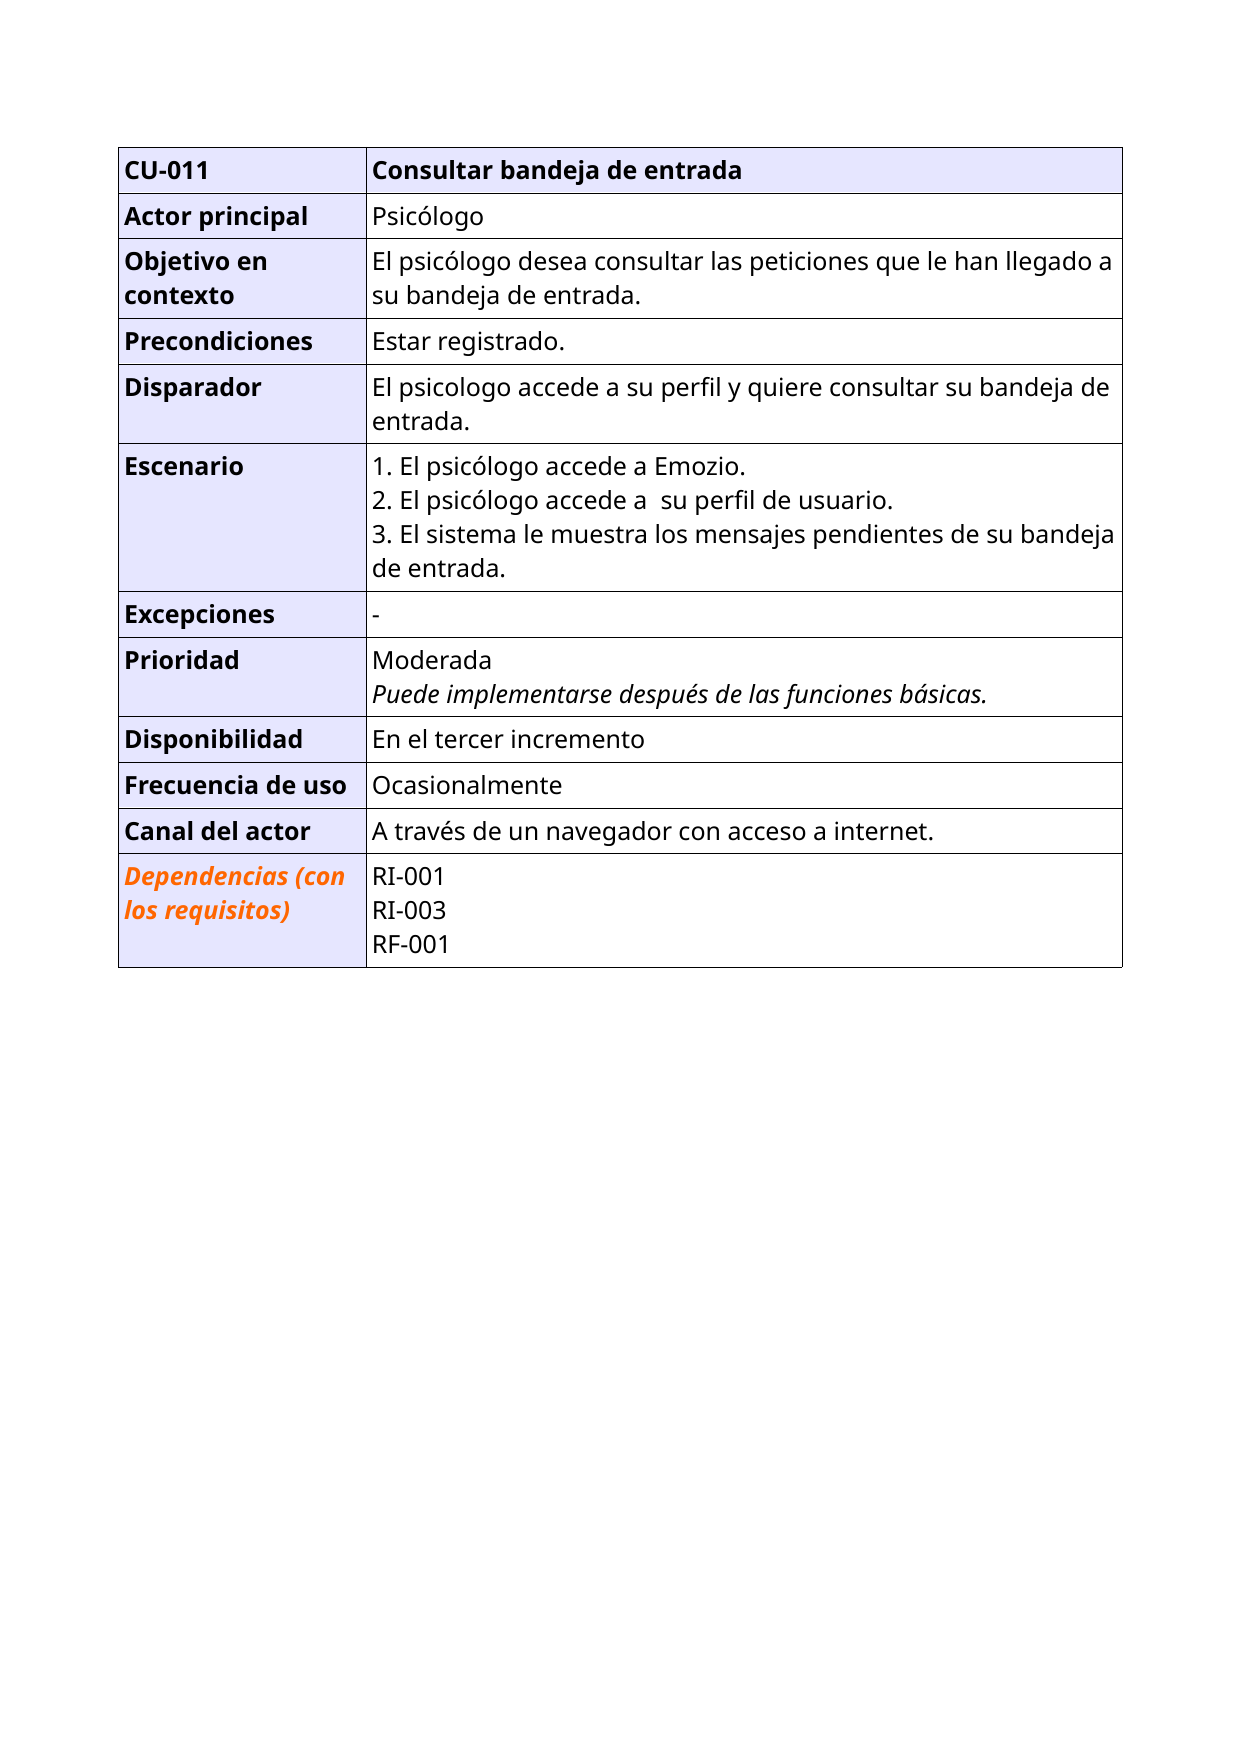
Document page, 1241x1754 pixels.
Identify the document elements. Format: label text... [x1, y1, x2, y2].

table_cell - [367, 592, 1122, 637]
table_cell El psicólogo desea consultar las peticiones que le han llegado a su bandeja de entrada. [367, 239, 1122, 318]
table_cell RI-001 RI-003 RF-001 [367, 854, 1122, 967]
table_cell Disparador [119, 365, 366, 443]
table_cell En el tercer incremento [367, 717, 1122, 762]
table_cell Psicólogo [367, 194, 1122, 238]
table_cell Objetivo en contexto [119, 239, 366, 318]
table_cell Estar registrado. [367, 319, 1122, 363]
table_cell Ocasionalmente [367, 763, 1122, 807]
table_cell El psicologo accede a su perfil y quiere consultar su bandeja de entrada. [367, 365, 1122, 443]
table_cell 1. El psicólogo accede a Emozio. 2. El psicólogo accede a su perfil de usuario. 3. El sistema le muestra los mensajes pendientes de su bandeja de entrada. [367, 444, 1122, 591]
table_cell Excepciones [119, 592, 366, 637]
table_cell Frecuencia de uso [119, 763, 366, 807]
table_cell Moderada Puede implementarse después de las funciones básicas. [367, 638, 1122, 716]
table_cell A través de un navegador con acceso a internet. [367, 809, 1122, 853]
table_cell Canal del actor [119, 809, 366, 853]
table_cell Dependencias (con los requisitos) [119, 854, 366, 967]
table_cell Actor principal [119, 194, 366, 238]
table_header CU-011 [119, 148, 366, 192]
table_cell Escenario [119, 444, 366, 591]
table_cell Prioridad [119, 638, 366, 716]
table_header Consultar bandeja de entrada [367, 148, 1122, 192]
table_cell Disponibilidad [119, 717, 366, 762]
table_cell Precondiciones [119, 319, 366, 363]
